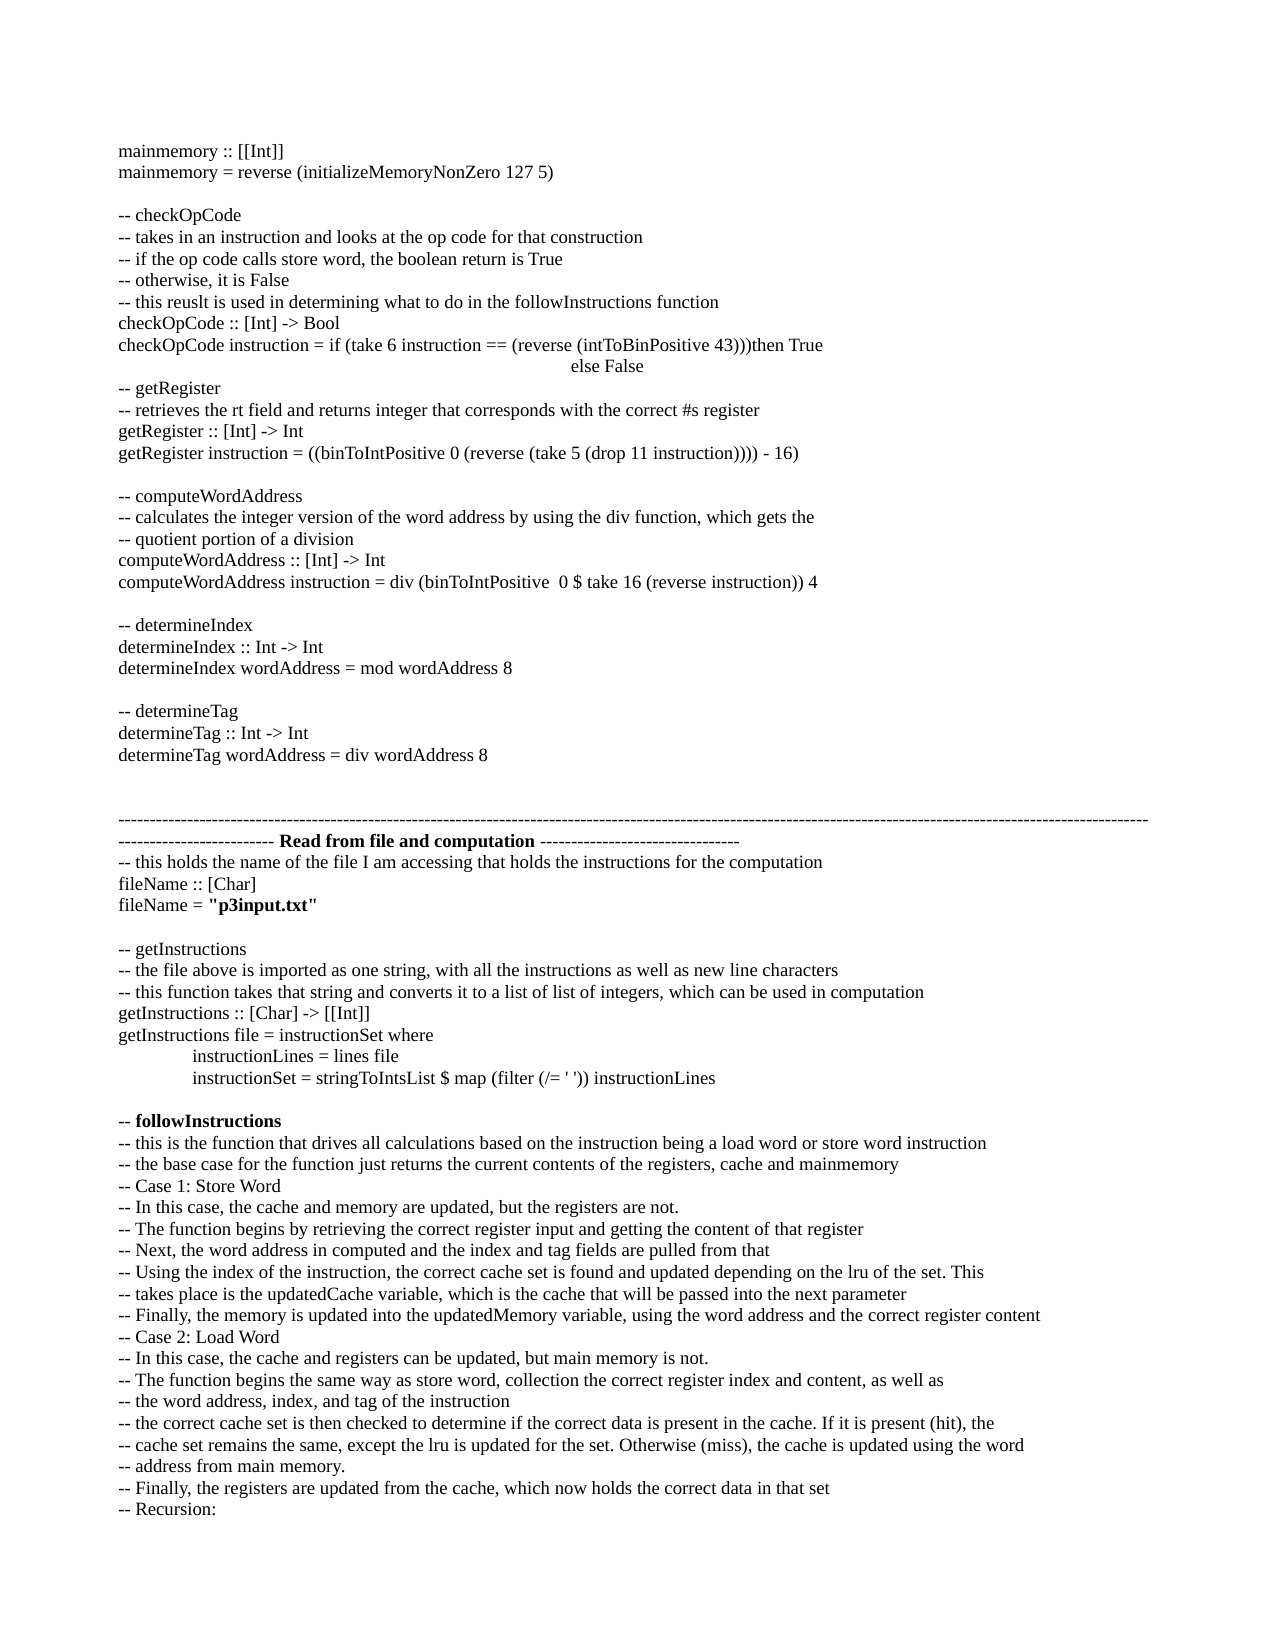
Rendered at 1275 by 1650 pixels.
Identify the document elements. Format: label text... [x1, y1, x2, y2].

text computeWordAddress instruction = div (binToIntPositive 0 $ take 16 (reverse instruction)) 4 [118, 571, 1157, 592]
text -- Case 2: Load Word [118, 1326, 1157, 1347]
text -- checkOpCode [118, 204, 1157, 226]
text -- Recursion: [118, 1498, 1157, 1520]
text fileName = "p3input.txt" [118, 894, 1157, 916]
text -- Next, the word address in computed and the index and tag fields are pulled from that [118, 1239, 1157, 1261]
text else False [118, 355, 1157, 377]
text -- computeWordAddress [118, 485, 1157, 506]
text getInstructions :: [Char] -> [[Int]] [118, 1002, 1157, 1024]
text -- the correct cache set is then checked to determine if the correct data is present in the cache. If it is present (hit), the [118, 1412, 1157, 1433]
text -- Finally, the memory is updated into the updatedMemory variable, using the word address and the correct register content [118, 1304, 1157, 1326]
text -- this reuslt is used in determining what to do in the followInstructions function [118, 291, 1157, 312]
text determineIndex wordAddress = mod wordAddress 8 [118, 657, 1157, 679]
text -- the base case for the function just returns the current contents of the registers, cache and mainmemory [118, 1153, 1157, 1175]
text determineTag wordAddress = div wordAddress 8 [118, 743, 1157, 765]
text -- Using the index of the instruction, the correct cache set is found and updated depending on the lru of the set. This [118, 1261, 1157, 1282]
text -- takes place is the updatedCache variable, which is the cache that will be passed into the next parameter [118, 1282, 1157, 1304]
text getRegister instruction = ((binToIntPositive 0 (reverse (take 5 (drop 11 instruction)))) - 16) [118, 442, 1157, 463]
text checkOpCode :: [Int] -> Bool [118, 312, 1157, 334]
text checkOpCode instruction = if (take 6 instruction == (reverse (intToBinPositive 43)))then True [118, 334, 1157, 355]
text -- calculates the integer version of the word address by using the div function, which gets the [118, 506, 1157, 528]
text -- this function takes that string and converts it to a list of list of integers, which can be used in computation [118, 981, 1157, 1002]
text instructionLines = lines file [118, 1045, 1157, 1067]
text -- this holds the name of the file I am accessing that holds the instructions for the computation [118, 851, 1157, 873]
text getRegister :: [Int] -> Int [118, 420, 1157, 442]
text -- getRegister [118, 377, 1157, 398]
text determineTag :: Int -> Int [118, 722, 1157, 743]
text -- retrieves the rt field and returns integer that corresponds with the correct #s register [118, 398, 1157, 420]
text -- Case 1: Store Word [118, 1175, 1157, 1196]
text ------------------------- Read from file and computation -------------------------------- [118, 830, 1157, 851]
text getInstructions file = instructionSet where [118, 1024, 1157, 1045]
text -- The function begins by retrieving the correct register input and getting the content of that register [118, 1218, 1157, 1239]
text -- determineIndex [118, 614, 1157, 636]
text -- The function begins the same way as store word, collection the correct register index and content, as well as [118, 1369, 1157, 1390]
text -- getInstructions [118, 937, 1157, 959]
text -- this is the function that drives all calculations based on the instruction being a load word or store word instruction [118, 1132, 1157, 1153]
text mainmemory :: [[Int]] [118, 140, 1157, 161]
text -- the file above is imported as one string, with all the instructions as well as new line characters [118, 959, 1157, 981]
text --------------------------------------------------------------------------------------------------------------------------------------------------------------------- [118, 808, 1157, 830]
text -- otherwise, it is False [118, 269, 1157, 291]
text instructionSet = stringToIntsList $ map (filter (/= ' ')) instructionLines [118, 1067, 1157, 1088]
text mainmemory = reverse (initializeMemoryNonZero 127 5) [118, 161, 1157, 183]
text -- followInstructions [118, 1110, 1157, 1132]
text -- In this case, the cache and memory are updated, but the registers are not. [118, 1196, 1157, 1218]
text -- quotient portion of a division [118, 528, 1157, 549]
text -- Finally, the registers are updated from the cache, which now holds the correct data in that set [118, 1477, 1157, 1498]
text -- address from main memory. [118, 1455, 1157, 1477]
text -- the word address, index, and tag of the instruction [118, 1390, 1157, 1412]
text -- if the op code calls store word, the boolean return is True [118, 247, 1157, 269]
text computeWordAddress :: [Int] -> Int [118, 549, 1157, 571]
text -- takes in an instruction and looks at the op code for that construction [118, 226, 1157, 247]
text -- cache set remains the same, except the lru is updated for the set. Otherwise (miss), the cache is updated using the word [118, 1433, 1157, 1455]
text -- determineTag [118, 700, 1157, 722]
text -- In this case, the cache and registers can be updated, but main memory is not. [118, 1347, 1157, 1369]
text determineIndex :: Int -> Int [118, 636, 1157, 657]
text fileName :: [Char] [118, 873, 1157, 894]
